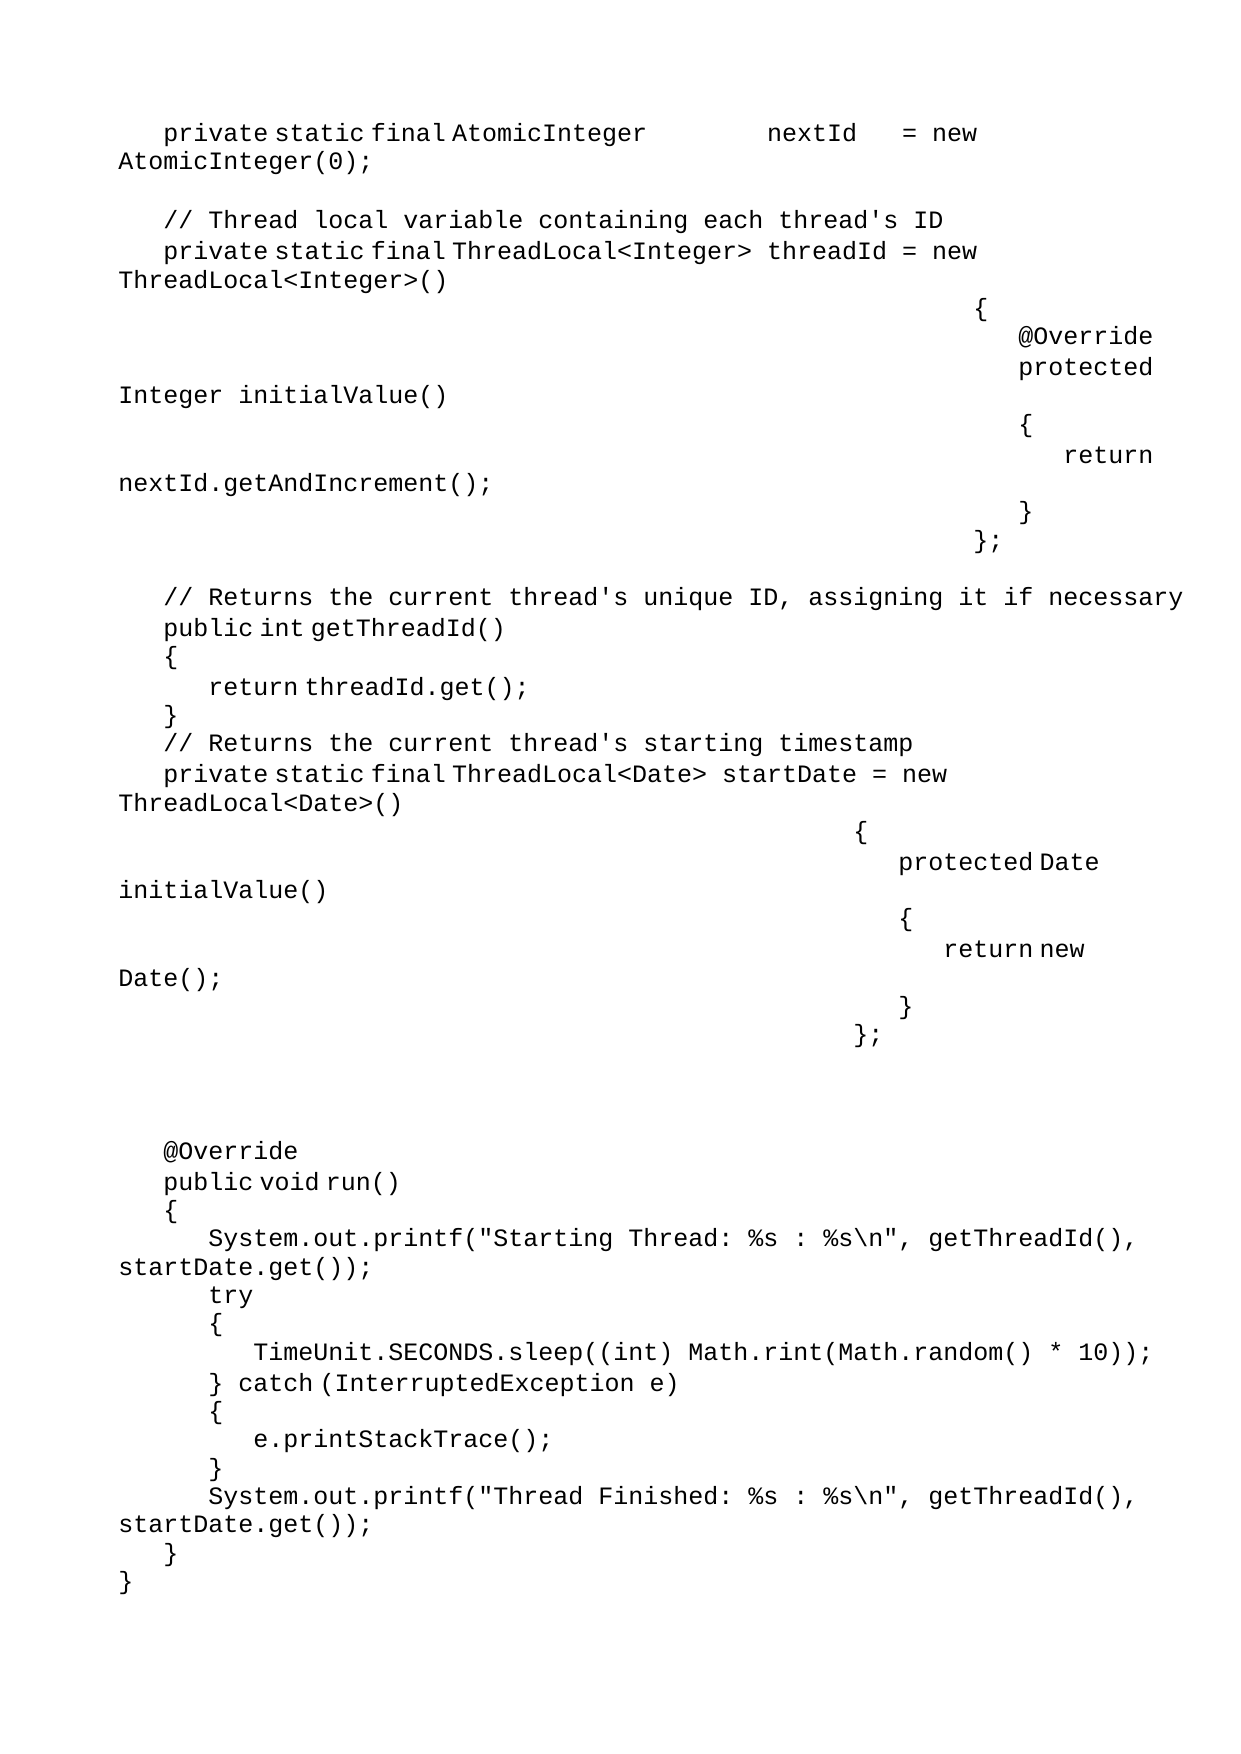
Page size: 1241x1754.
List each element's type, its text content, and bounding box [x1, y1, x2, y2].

table_header private static final AtomicInteger nextId = new AtomicInteger(0); // Thread local variable containing each thread's ID private static final ThreadLocal<Integer> threadId = new ThreadLocal<Integer>() { @Override protected Integer initialValue() { return nextId.getAndIncrement(); } }; // Returns the current thread's unique ID, assigning it if necessary public int getThreadId() { return threadId.get(); } // Returns the current thread's starting timestamp private static final ThreadLocal<Date> startDate = new ThreadLocal<Date>() { protected Date initialValue() { return new Date(); } }; @Override public void run() { System.out.printf("Starting Thread: %s : %s\n", getThreadId(), startDate.get()); try { TimeUnit.SECONDS.sleep((int) Math.rint(Math.random() * 10)); } catch (InterruptedException e) { e.printStackTrace(); } System.out.printf("Thread Finished: %s : %s\n", getThreadId(), startDate.get()); } } [118, 118, 1195, 1597]
